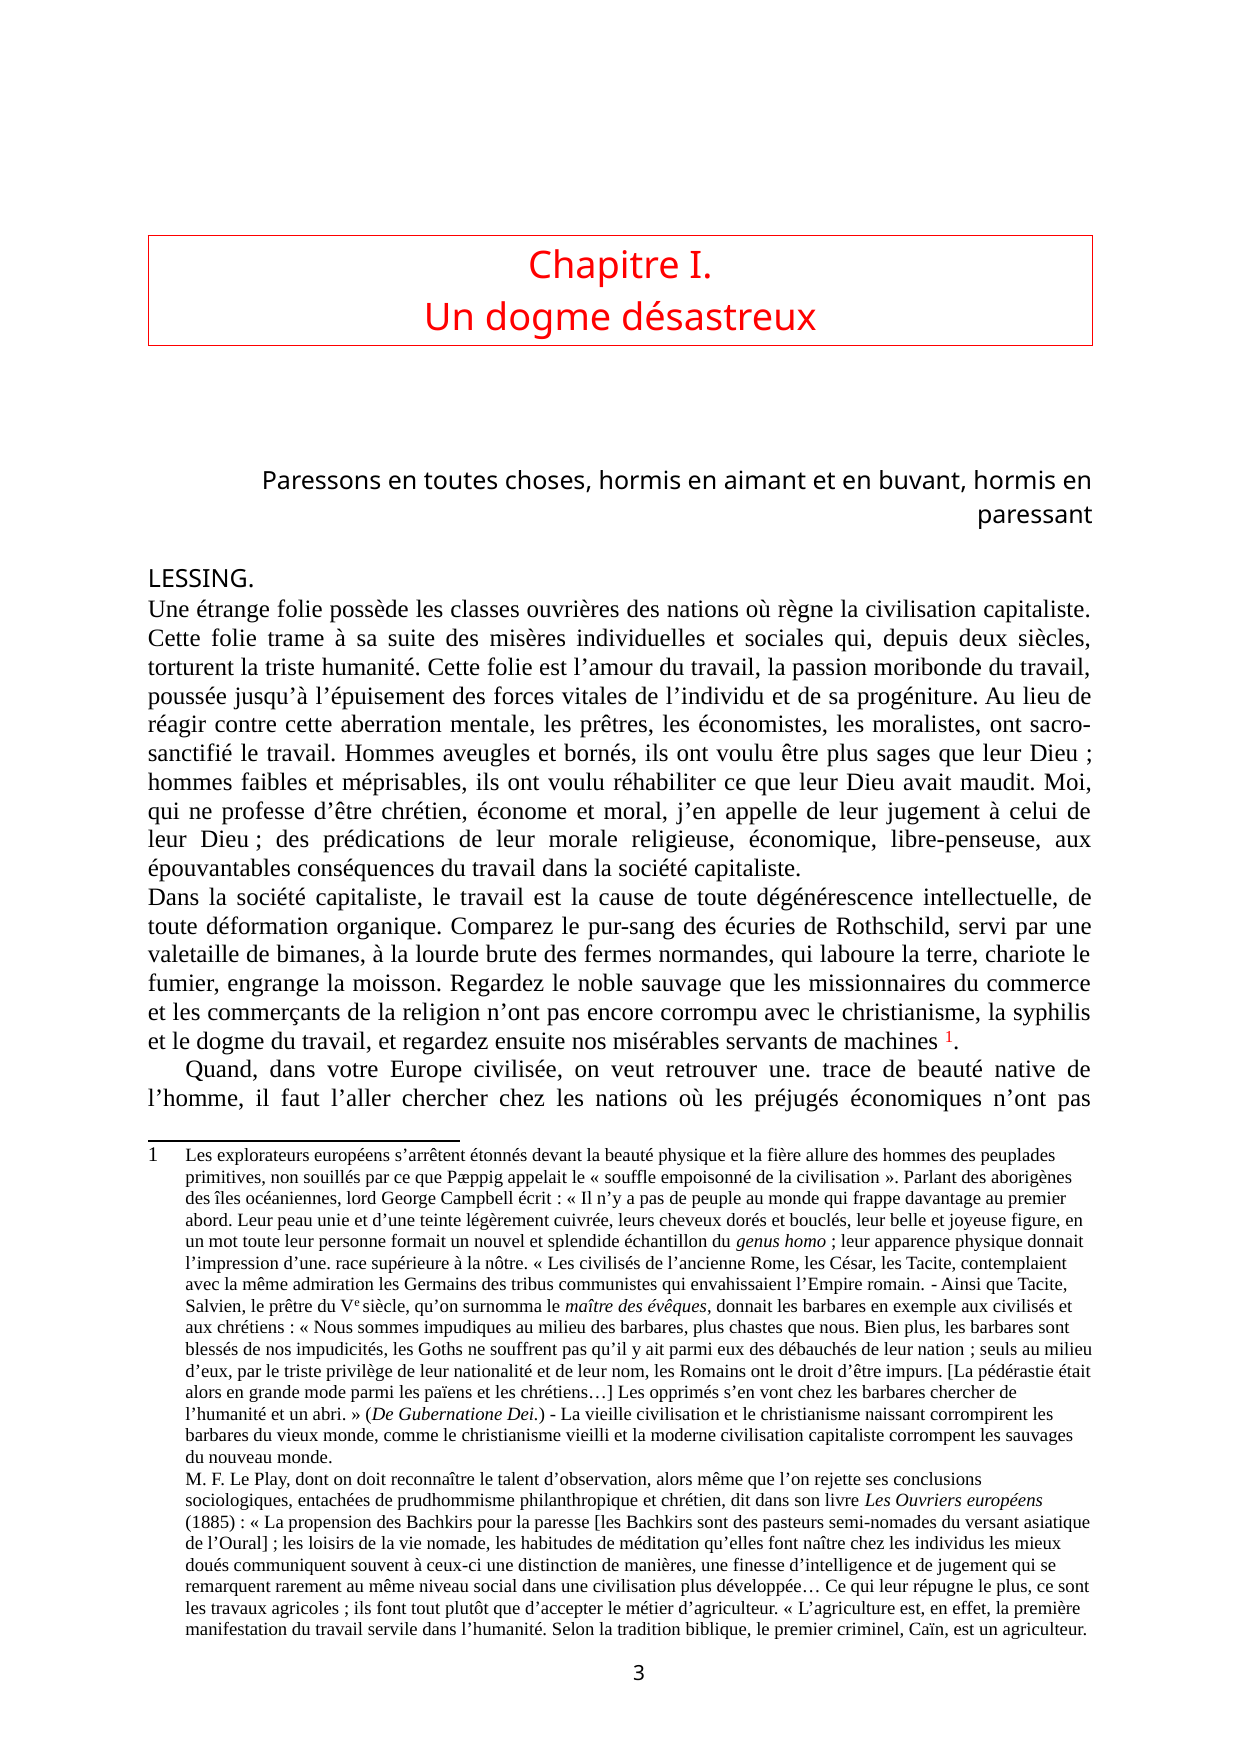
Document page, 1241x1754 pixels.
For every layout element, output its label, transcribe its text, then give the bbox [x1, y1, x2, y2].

text Dans la société capitaliste, le travail est la cause de toute dégénérescence intellectuelle, de toute déformation organique. Comparez le pur-sang des écuries de Rothschild, servi par une valetaille de bimanes, à la lourde brute des fermes normandes, qui laboure la terre, chariote le fumier, engrange la moisson. Regardez le noble sauvage que les missionnaires du commerce et les commerçants de la religion n’ont pas encore corrompu avec le christianisme, la syphilis et le dogme du travail, et regardez ensuite nos misérables servants de machines . [148, 882, 1092, 1054]
text M. F. Le Play, dont on doit reconnaître le talent d’observation, alors même que l’on rejette ses conclusions sociologiques, entachées de prudhommisme philanthropique et chrétien, dit dans son livre Les Ouvriers européens (1885) : « La propension des Bachkirs pour la paresse [les Bachkirs sont des pasteurs semi-nomades du versant asiatique de l’Oural] ; les loisirs de la vie nomade, les habitudes de méditation qu’elles font naître chez les individus les mieux doués communiquent souvent à ceux-ci une distinction de manières, une finesse d’intelligence et de jugement qui se remarquent rarement au même niveau social dans une civilisation plus développée… Ce qui leur répugne le plus, ce sont les travaux agricoles ; ils font tout plutôt que d’accepter le métier d’agriculteur. « L’agri­culture est, en effet, la première manifestation du travail servile dans l’humanité. Selon la tradition biblique, le premier criminel, Caïn, est un agriculteur. [148, 1467, 1092, 1640]
text Quand, dans votre Europe civilisée, on veut retrouver une. trace de beauté native de l’homme, il faut l’aller chercher chez les nations où les préjugés économiques n’ont pas [148, 1054, 1092, 1112]
text Paressons en toutes choses, hormis en aimant et en buvant, hormis en paressant [148, 463, 1092, 531]
text Les explorateurs européens s’arrêtent étonnés devant la beauté physique et la fière allure des hommes des peuplades primitives, non souillés par ce que Pæppig appelait le « souffle empoisonné de la civilisation ». Parlant des aborigènes des îles océaniennes, lord George Campbell écrit : « Il n’y a pas de peuple au monde qui frappe davantage au premier abord. Leur peau unie et d’une teinte légèrement cuivrée, leurs cheveux dorés et bouclés, leur belle et joyeuse figure, en un mot toute leur personne formait un nouvel et splendide échantillon du genus homo ; leur apparence physique donnait l’impression d’une. race supérieure à la nôtre. « Les civilisés de l’ancienne Rome, les César, les Tacite, contemplaient avec la même admiration les Germains des tribus communistes qui envahissaient l’Empire romain. ‑ Ainsi que Tacite, Salvien, le prêtre du Ve siècle, qu’on surnomma le maître des évêques, donnait les barbares en exemple aux civilisés et aux chrétiens : « Nous sommes impudiques au milieu des barbares, plus chastes que nous. Bien plus, les barbares sont blessés de nos impudicités, les Goths ne souffrent pas qu’il y ait parmi eux des débauchés de leur nation ; seuls au milieu d’eux, par le triste privilège de leur nationalité et de leur nom, les Romains ont le droit d’être impurs. [La pédérastie était alors en grande mode parmi les païens et les chrétiens…] Les opprimés s’en vont chez les barbares chercher de l’humanité et un abri. » (De Gubernatione Dei.) ‑ La vieille civilisation et le christianisme naissant corrompirent les barbares du vieux monde, comme le christianisme vieilli et la moderne civilisation capitaliste corrompent les sauvages du nouveau monde. [148, 1141, 1092, 1467]
text Une étrange folie possède les classes ouvrières des nations où règne la civilisation capitaliste. Cette folie trame à sa suite des misères individuelles et sociales qui, depuis deux siècles, torturent la triste humanité. Cette folie est l’amour du travail, la passion moribonde du travail, poussée jusqu’à l’épuise­ment des forces vitales de l’individu et de sa progéniture. Au lieu de réagir contre cette aberration mentale, les prêtres, les économistes, les moralistes, ont sacro-sanctifié le travail. Hommes aveugles et bornés, ils ont voulu être plus sages que leur Dieu ; hommes faibles et méprisables, ils ont voulu réhabiliter ce que leur Dieu avait maudit. Moi, qui ne professe d’être chrétien, économe et moral, j’en appelle de leur jugement à celui de leur Dieu ; des prédications de leur morale religieuse, économique, libre-penseuse, aux épouvantables conséquences du travail dans la société capitaliste. [148, 594, 1092, 882]
text LESSING. [148, 561, 1092, 594]
subtitle Chapitre I. Un dogme désastreux [149, 236, 1092, 345]
